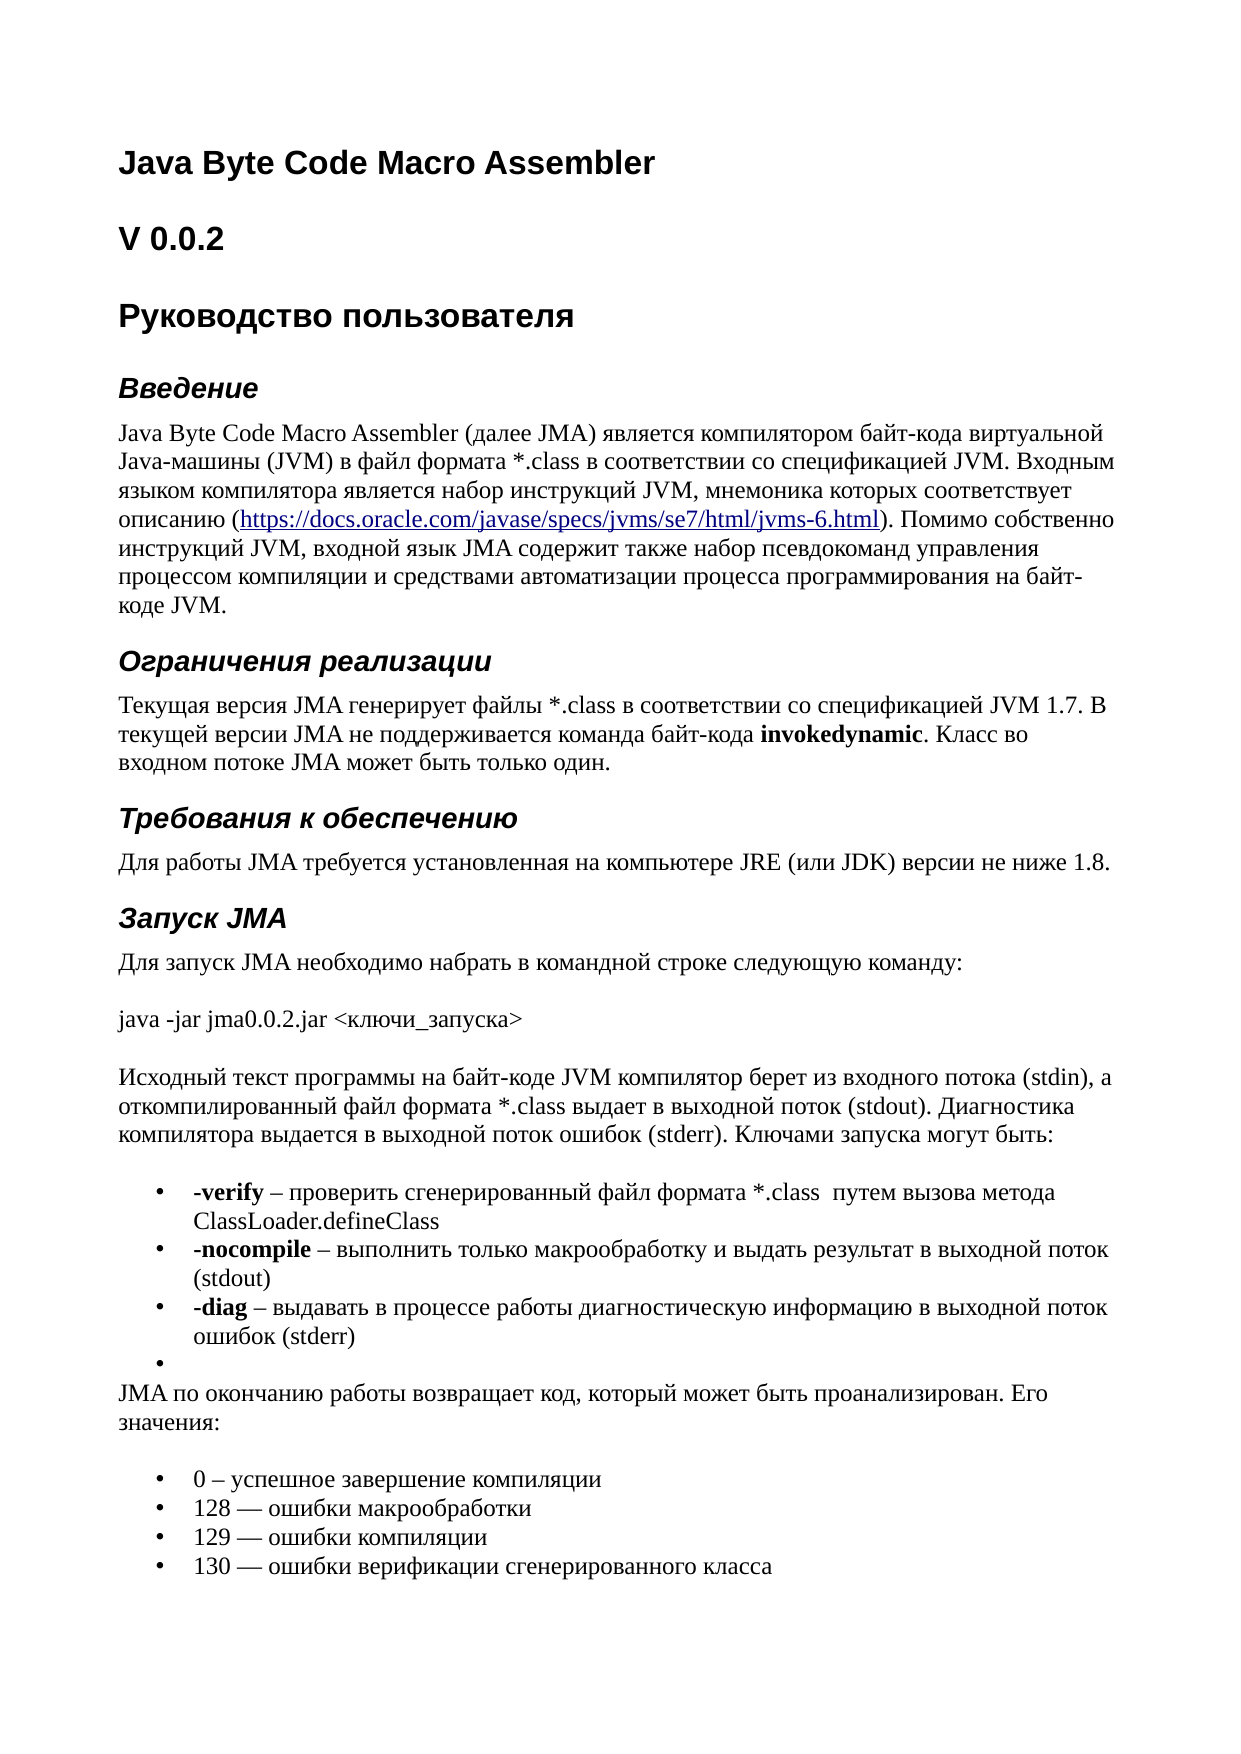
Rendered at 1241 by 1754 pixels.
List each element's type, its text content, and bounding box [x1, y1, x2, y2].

list -nocompile – выполнить только макрообработку и выдать результат в выходной поток (stdout) [156, 1234, 1122, 1292]
list 128 — ошибки макрообработки [156, 1493, 1122, 1522]
subtitle Java Byte Code Macro Assembler [118, 143, 1122, 182]
subtitle Запуск JMA [118, 901, 1122, 934]
subtitle Требования к обеспечению [118, 801, 1122, 835]
text Текущая версия JMA генерирует файлы *.class в соответствии со спецификацией JVM 1.7. В текущей версии JMA не поддерживается команда байт-кода invokedynamic. Класс во входном потоке JMA может быть только один. [118, 690, 1122, 776]
subtitle Ограничения реализации [118, 644, 1122, 677]
text Для запуск JMA необходимо набрать в командной строке следующую команду: [118, 947, 1122, 976]
subtitle Введение [118, 372, 1122, 405]
text JMA по окончанию работы возвращает код, который может быть проанализирован. Его значения: [118, 1378, 1122, 1436]
subtitle V 0.0.2 [118, 219, 1122, 258]
list -diag – выдавать в процессе работы диагностическую информацию в выходной поток ошибок (stderr) [156, 1292, 1122, 1349]
text Для работы JMA требуется установленная на компьютере JRE (или JDK) версии не ниже 1.8. [118, 847, 1122, 876]
list -verify – проверить сгенерированный файл формата *.class путем вызова метода ClassLoader.defineClass [156, 1177, 1122, 1234]
list 130 — ошибки верификации сгенерированного класса [156, 1551, 1122, 1579]
text Java Byte Code Macro Assembler (далее JMA) является компилятором байт-кода виртуальной Java-машины (JVM) в файл формата *.class в соответствии со спецификацией JVM. Входным языком компилятора является набор инструкций JVM, мнемоника которых соответствует описанию (https://docs.oracle.com/javase/specs/jvms/se7/html/jvms-6.html). Помимо собственно инструкций JVM, входной язык JMA содержит также набор псевдокоманд управления процессом компиляции и средствами автоматизации процесса программирования на байт-коде JVM. [118, 418, 1122, 619]
text Исходный текст программы на байт-коде JVM компилятор берет из входного потока (stdin), а откомпилированный файл формата *.class выдает в выходной поток (stdout). Диагностика компилятора выдается в выходной поток ошибок (stderr). Ключами запуска могут быть: [118, 1062, 1122, 1148]
subtitle Руководство пользователя [118, 295, 1122, 334]
list 129 — ошибки компиляции [156, 1522, 1122, 1551]
list 0 – успешное завершение компиляции [156, 1464, 1122, 1493]
text java -jar jma0.0.2.jar <ключи_запуска> [118, 1004, 1122, 1033]
